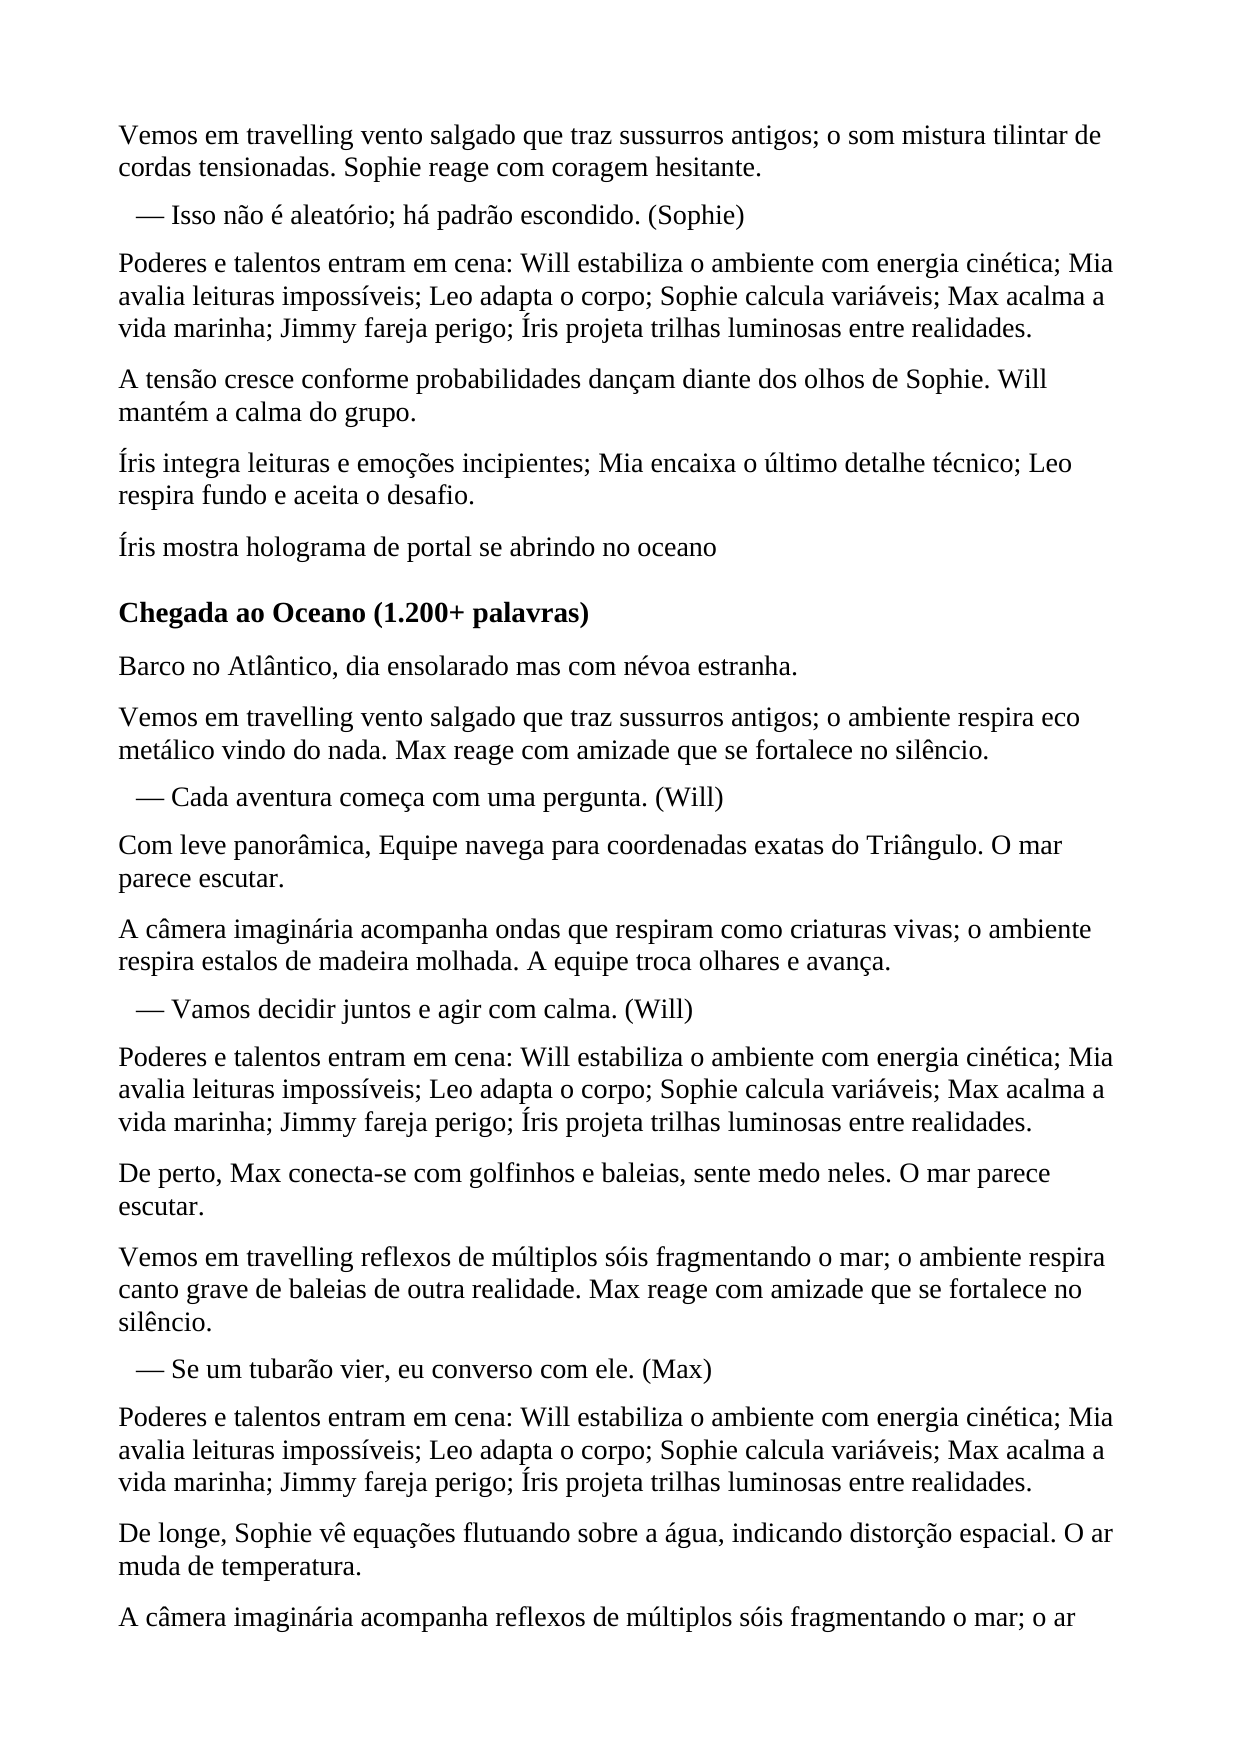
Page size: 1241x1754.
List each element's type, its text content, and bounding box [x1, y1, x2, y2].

text Vemos em travelling reflexos de múltiplos sóis fragmentando o mar; o ambiente respira canto grave de baleias de outra realidade. Max reage com amizade que se fortalece no silêncio. [118, 1240, 1122, 1337]
text Vemos em travelling vento salgado que traz sussurros antigos; o ambiente respira eco metálico vindo do nada. Max reage com amizade que se fortalece no silêncio. [118, 700, 1122, 765]
text Com leve panorâmica, Equipe navega para coordenadas exatas do Triângulo. O mar parece escutar. [118, 828, 1122, 893]
text De longe, Sophie vê equações flutuando sobre a água, indicando distorção espacial. O ar muda de temperatura. [118, 1517, 1122, 1581]
text — Se um tubarão vier, eu converso com ele. (Max) [118, 1353, 1122, 1385]
subtitle Chegada ao Oceano (1.200+ palavras) [118, 595, 1122, 629]
text A tensão cresce conforme probabilidades dançam diante dos olhos de Sophie. Will mantém a calma do grupo. [118, 362, 1122, 427]
text Barco no Atlântico, dia ensolarado mas com névoa estranha. [118, 649, 1122, 681]
text — Vamos decidir juntos e agir com calma. (Will) [118, 992, 1122, 1025]
text Íris integra leituras e emoções incipientes; Mia encaixa o último detalhe técnico; Leo respira fundo e aceita o desafio. [118, 446, 1122, 511]
text — Isso não é aleatório; há padrão escondido. (Sophie) [118, 198, 1122, 231]
text A câmera imaginária acompanha reflexos de múltiplos sóis fragmentando o mar; o ar [118, 1600, 1122, 1633]
text Poderes e talentos entram em cena: Will estabiliza o ambiente com energia cinética; Mia avalia leituras impossíveis; Leo adapta o corpo; Sophie calcula variáveis; Max acalma a vida marinha; Jimmy fareja perigo; Íris projeta trilhas luminosas entre realidades. [118, 246, 1122, 343]
text — Cada aventura começa com uma pergunta. (Will) [118, 781, 1122, 813]
text A câmera imaginária acompanha ondas que respiram como criaturas vivas; o ambiente respira estalos de madeira molhada. A equipe troca olhares e avança. [118, 912, 1122, 977]
text De perto, Max conecta-se com golfinhos e baleias, sente medo neles. O mar parece escutar. [118, 1156, 1122, 1221]
text Íris mostra holograma de portal se abrindo no oceano [118, 530, 1122, 562]
text Poderes e talentos entram em cena: Will estabiliza o ambiente com energia cinética; Mia avalia leituras impossíveis; Leo adapta o corpo; Sophie calcula variáveis; Max acalma a vida marinha; Jimmy fareja perigo; Íris projeta trilhas luminosas entre realidades. [118, 1040, 1122, 1137]
text Poderes e talentos entram em cena: Will estabiliza o ambiente com energia cinética; Mia avalia leituras impossíveis; Leo adapta o corpo; Sophie calcula variáveis; Max acalma a vida marinha; Jimmy fareja perigo; Íris projeta trilhas luminosas entre realidades. [118, 1400, 1122, 1498]
text Vemos em travelling vento salgado que traz sussurros antigos; o som mistura tilintar de cordas tensionadas. Sophie reage com coragem hesitante. [118, 118, 1122, 183]
